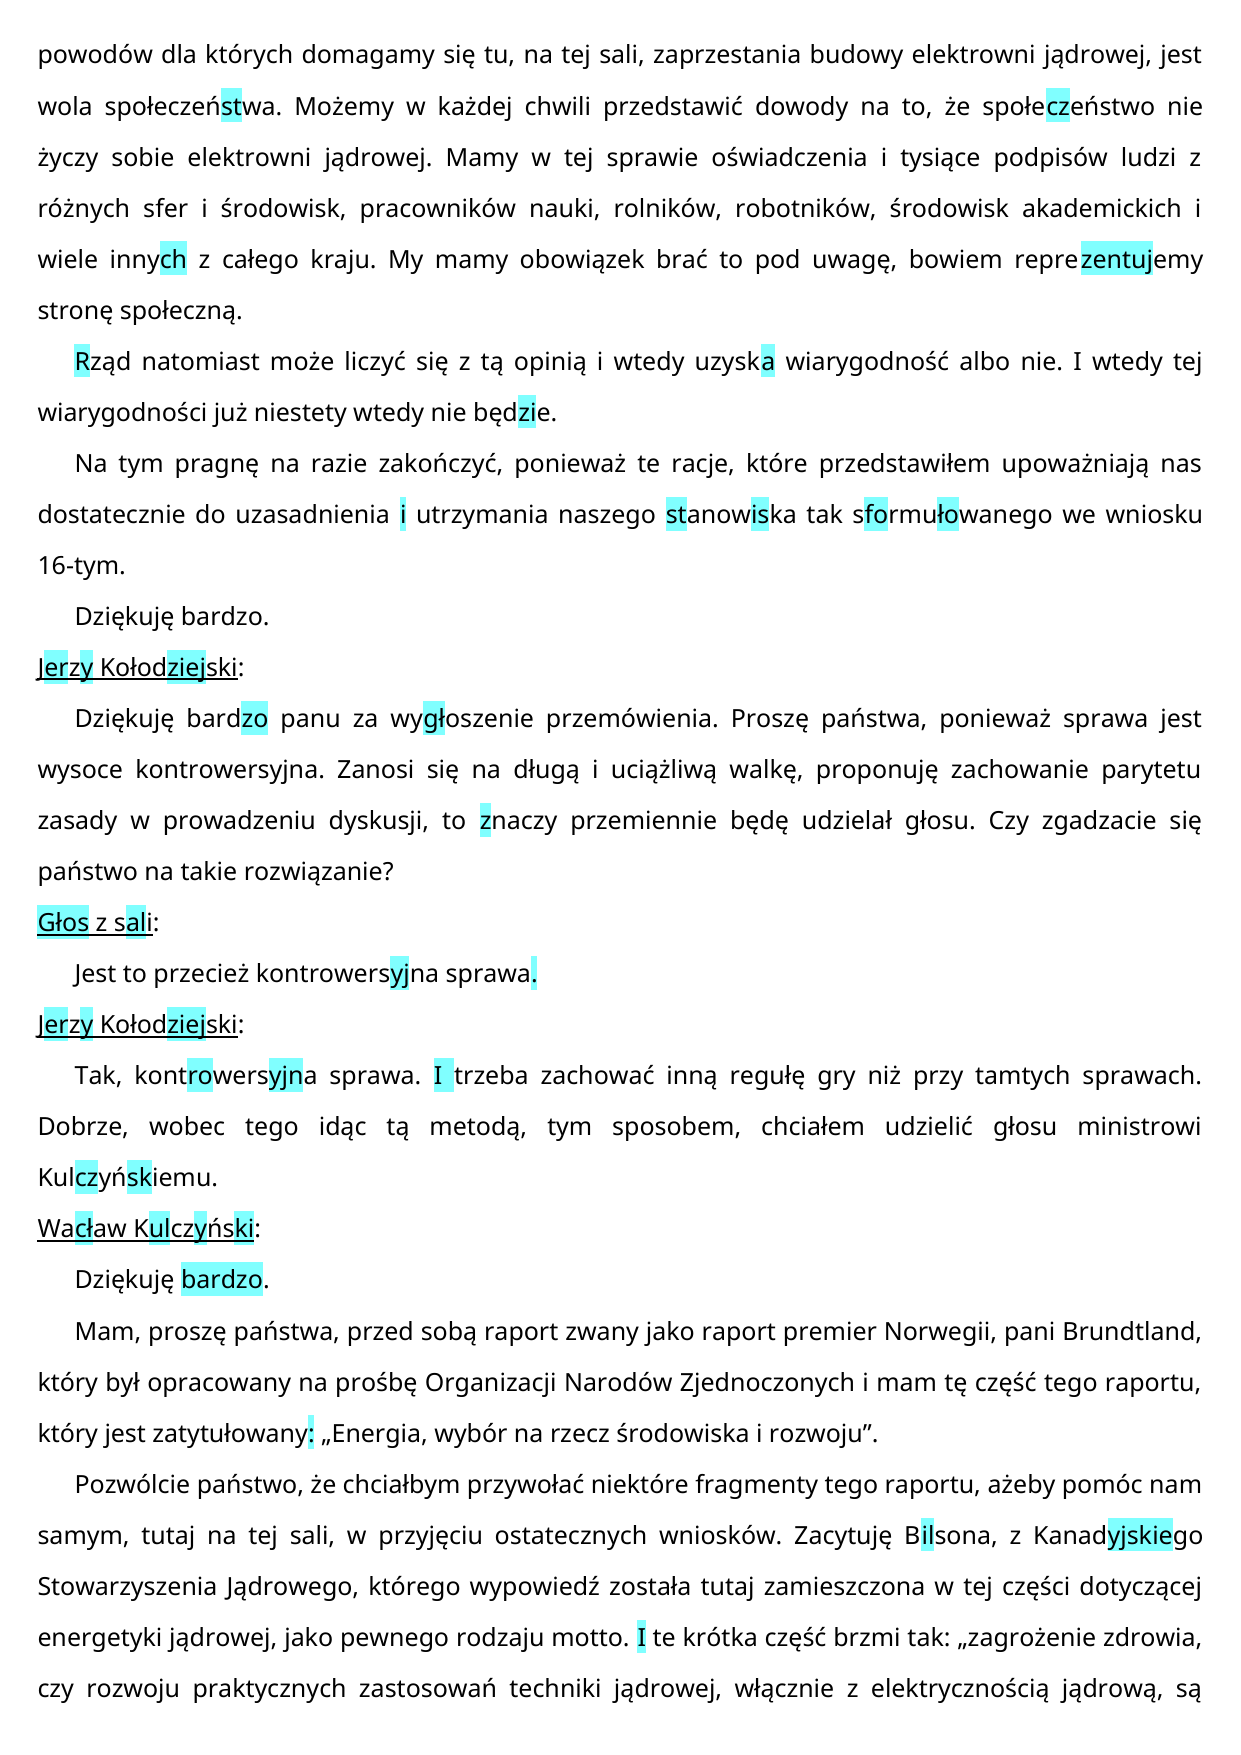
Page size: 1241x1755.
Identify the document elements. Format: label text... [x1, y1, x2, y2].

text Pozwólcie państwo, że chciałbym przywołać niektóre fragmenty tego raportu, ażeby pomóc nam samym, tutaj na tej sali, w przyjęciu ostatecznych wniosków. Zacytuję Bilsona, z Kanadyjskiego Stowarzyszenia Jądrowego, którego wypowiedź została tutaj zamieszczona w tej części dotyczącej energetyki jądrowej, jako pewnego rodzaju motto. I te krótka część brzmi tak: „zagrożenie zdrowia, czy rozwoju praktycznych zastosowań techniki jądrowej, włącznie z elektrycznością jądrową, są [37, 1466, 1203, 1704]
text Wacław Kulczyński: [37, 1211, 1203, 1245]
text Jerzy Kołodziejski: [37, 1007, 1203, 1041]
text Głos z sali: [37, 905, 1203, 939]
text Dziękuję bardzo. [37, 599, 1203, 633]
text powodów dla których domagamy się tu, na tej sali, zaprzestania budowy elektrowni jądrowej, jest wola społeczeństwa. Możemy w każdej chwili przedstawić dowody na to, że społeczeństwo nie życzy sobie elektrowni jądrowej. Mamy w tej sprawie oświadczenia i tysiące podpisów ludzi z różnych sfer i środowisk, pracowników nauki, rolników, robotników, środowisk akademickich i wiele innych z całego kraju. My mamy obowiązek brać to pod uwagę, bowiem reprezentujemy stronę społeczną. [37, 37, 1203, 326]
text Jest to przecież kontrowersyjna sprawa. [37, 956, 1203, 990]
text Dziękuję bardzo. [37, 1262, 1203, 1296]
text Jerzy Kołodziejski: [37, 650, 1203, 684]
text Na tym pragnę na razie zakończyć, ponieważ te racje, które przedstawiłem upoważniają nas dostatecznie do uzasadnienia i utrzymania naszego stanowiska tak sformułowanego we wniosku 16-tym. [37, 446, 1203, 582]
text Mam, proszę państwa, przed sobą raport zwany jako raport premier Norwegii, pani Brundtland, który był opracowany na prośbę Organizacji Narodów Zjednoczonych i mam tę część tego raportu, który jest zatytułowany: „Energia, wybór na rzecz środowiska i rozwoju”. [37, 1313, 1203, 1449]
text Rząd natomiast może liczyć się z tą opinią i wtedy uzyska wiarygodność albo nie. I wtedy tej wiarygodności już niestety wtedy nie będzie. [37, 343, 1203, 428]
text Tak, kontrowersyjna sprawa. I trzeba zachować inną regułę gry niż przy tamtych sprawach. Dobrze, wobec tego idąc tą metodą, tym sposobem, chciałem udzielić głosu ministrowi Kulczyńskiemu. [37, 1058, 1203, 1194]
text Dziękuję bardzo panu za wygłoszenie przemówienia. Proszę państwa, ponieważ sprawa jest wysoce kontrowersyjna. Zanosi się na długą i uciążliwą walkę, proponuję zachowanie parytetu zasady w prowadzeniu dyskusji, to znaczy przemiennie będę udzielał głosu. Czy zgadzacie się państwo na takie rozwiązanie? [37, 701, 1203, 888]
